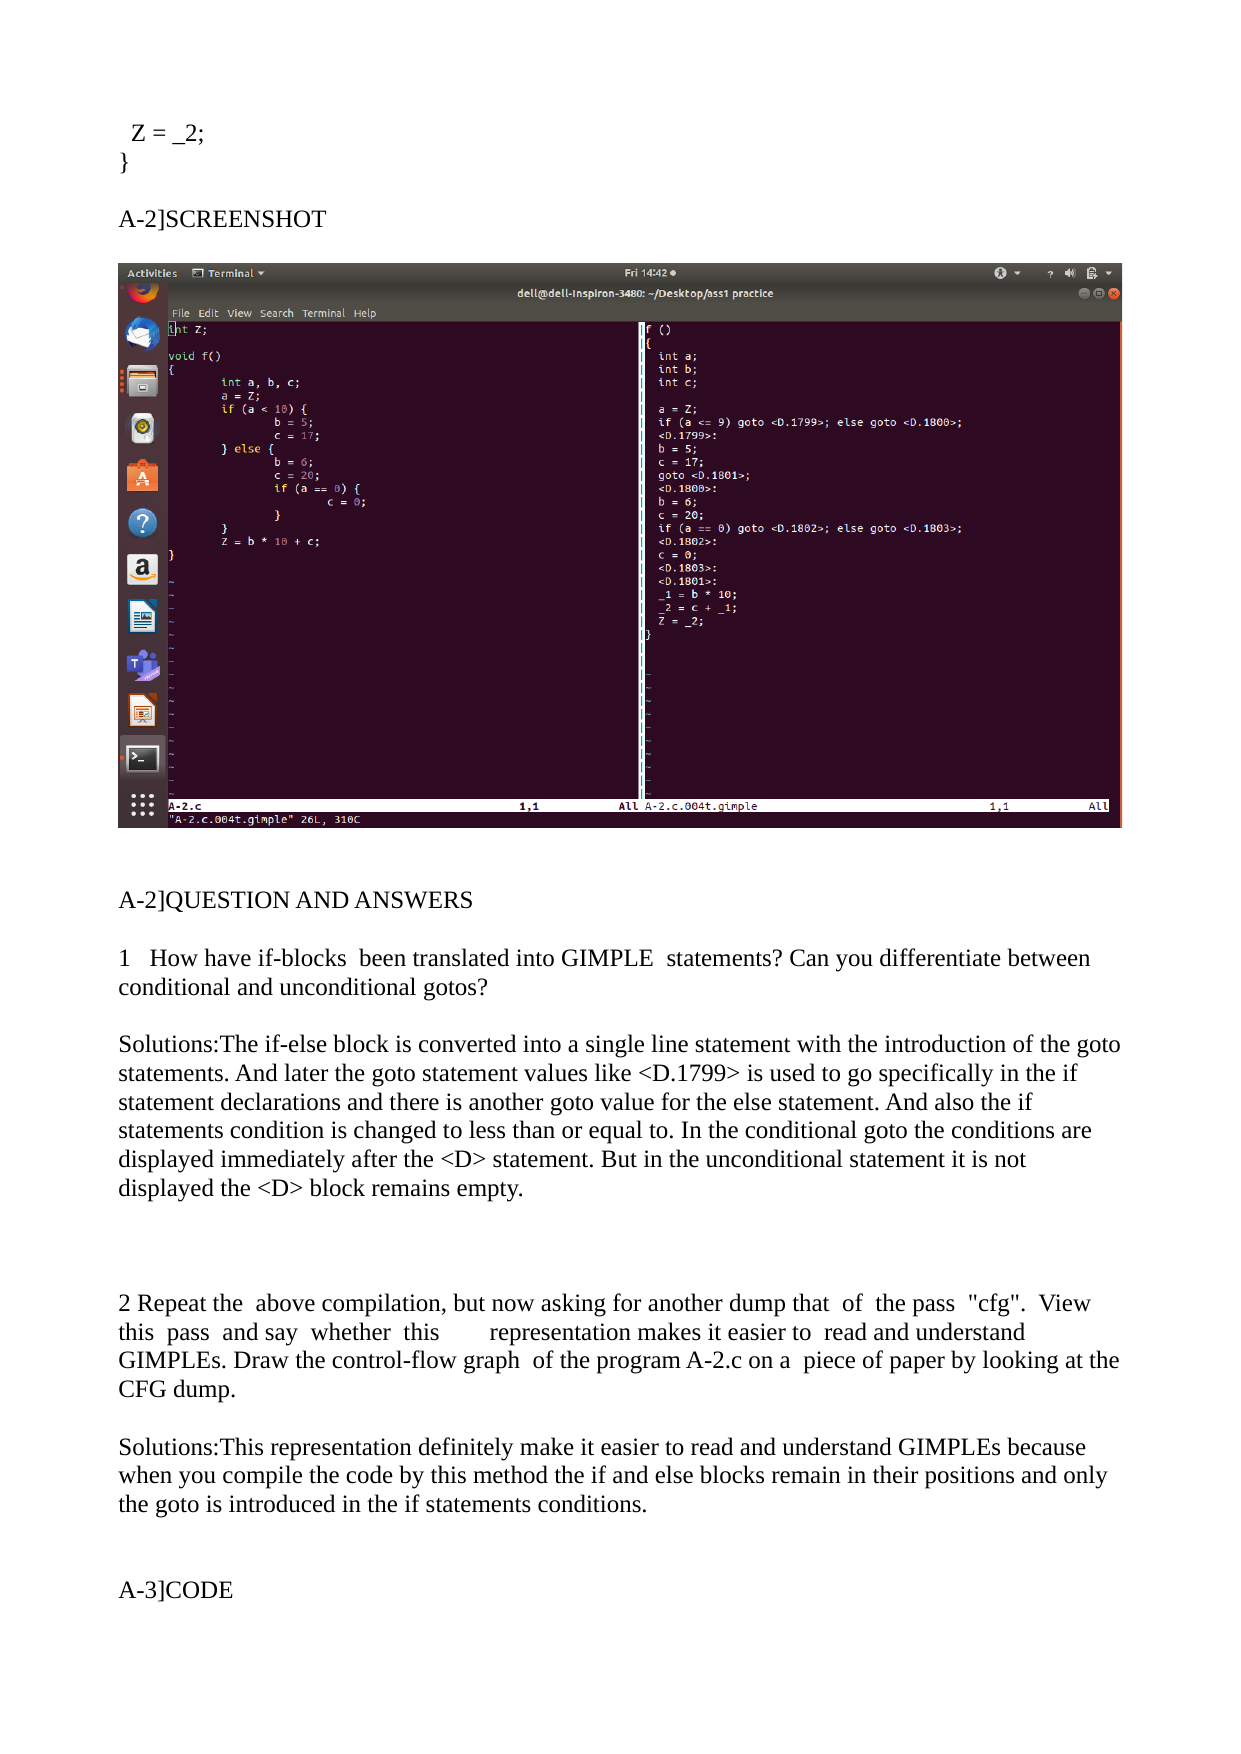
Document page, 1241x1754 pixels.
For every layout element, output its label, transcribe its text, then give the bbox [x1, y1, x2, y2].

text } [118, 147, 1122, 176]
text A-2]QUESTION AND ANSWERS [118, 885, 1122, 914]
text Solutions:This representation definitely make it easier to read and understand GIMPLEs because when you compile the code by this method the if and else blocks remain in their positions and only the goto is introduced in the if statements conditions. [118, 1432, 1122, 1518]
text Solutions:The if-else block is converted into a single line statement with the introduction of the goto statements. And later the goto statement values like <D.1799> is used to go specifically in the if statement declarations and there is another goto value for the else statement. And also the if statements condition is changed to less than or equal to. In the conditional goto the conditions are displayed immediately after the <D> statement. But in the unconditional statement it is not displayed the <D> block remains empty. [118, 1029, 1122, 1202]
picture [118, 263, 1123, 828]
text 2 Repeat the above compilation, but now asking for another dump that of the pass "cfg". View this pass and say whether this representation makes it easier to read and understand GIMPLEs. Draw the control-flow graph of the program A-2.c on a piece of paper by looking at the CFG dump. [118, 1288, 1122, 1403]
text A-3]CODE [118, 1575, 1122, 1604]
text 1 How have if-blocks been translated into GIMPLE statements? Can you differentiate between conditional and unconditional gotos? [118, 943, 1122, 1000]
text Z = _2; [118, 118, 1122, 147]
text A-2]SCREENSHOT [118, 204, 1122, 233]
